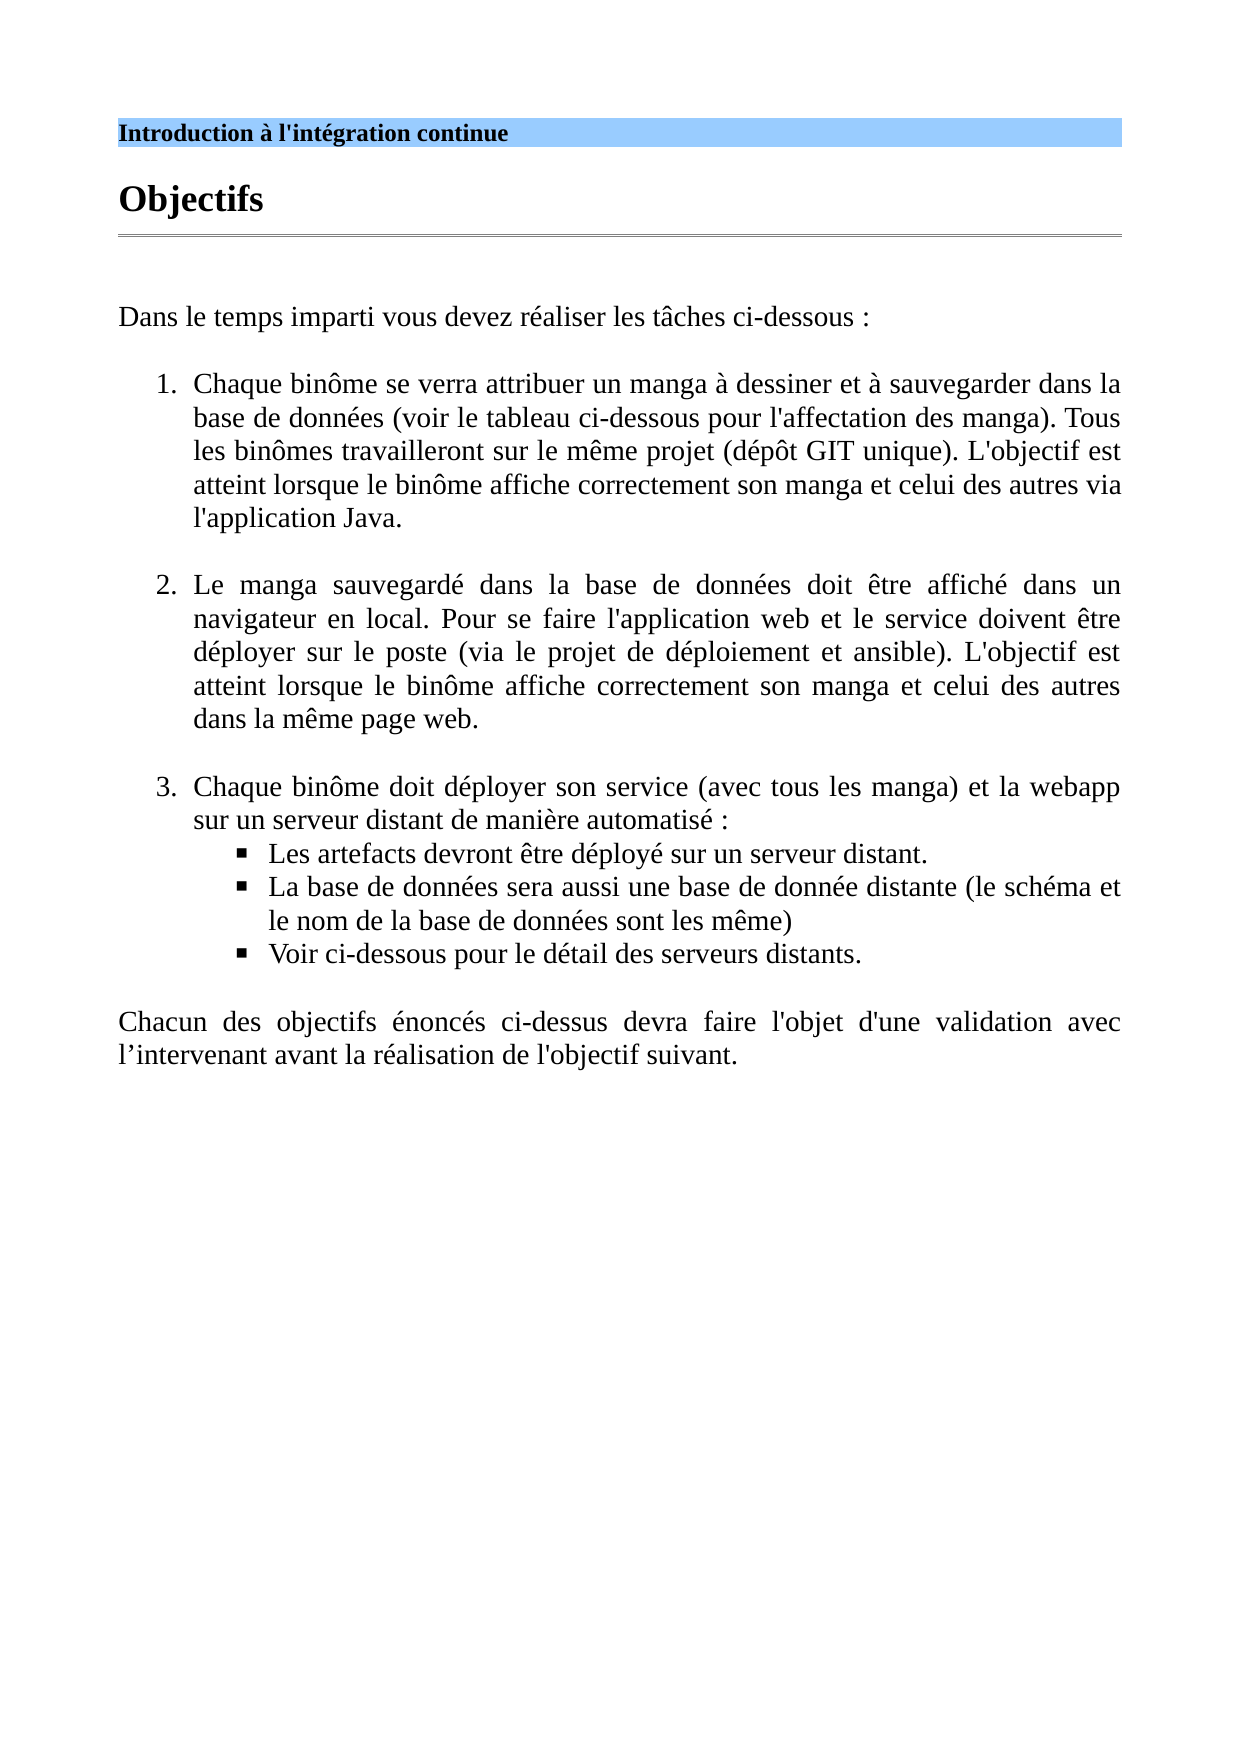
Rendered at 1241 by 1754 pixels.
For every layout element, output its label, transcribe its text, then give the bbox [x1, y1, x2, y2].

list La base de données sera aussi une base de donnée distante (le schéma et le nom de la base de données sont les même) [231, 869, 1122, 937]
list Voir ci-dessous pour le détail des serveurs distants. [231, 937, 1122, 970]
list Les artefacts devront être déployé sur un serveur distant. [231, 836, 1122, 869]
list Chaque binôme se verra attribuer un manga à dessiner et à sauvegarder dans la base de données (voir le tableau ci-dessous pour l'affectation des manga). Tous les binômes travailleront sur le même projet (dépôt GIT unique). L'objectif est atteint lorsque le binôme affiche correctement son manga et celui des autres via l'application Java. [156, 366, 1122, 534]
text Objectifs [118, 176, 1122, 219]
text Chacun des objectifs énoncés ci-dessus devra faire l'objet d'une validation avec l’intervenant avant la réalisation de l'objectif suivant. [118, 1004, 1122, 1071]
list Chaque binôme doit déployer son service (avec tous les manga) et la webapp sur un serveur distant de manière automatisé : [156, 769, 1122, 836]
list Le manga sauvegardé dans la base de données doit être affiché dans un navigateur en local. Pour se faire l'application web et le service doivent être déployer sur le poste (via le projet de déploiement et ansible). L'objectif est atteint lorsque le binôme affiche correctement son manga et celui des autres dans la même page web. [156, 567, 1122, 735]
text Dans le temps imparti vous devez réaliser les tâches ci-dessous : [118, 299, 1122, 333]
